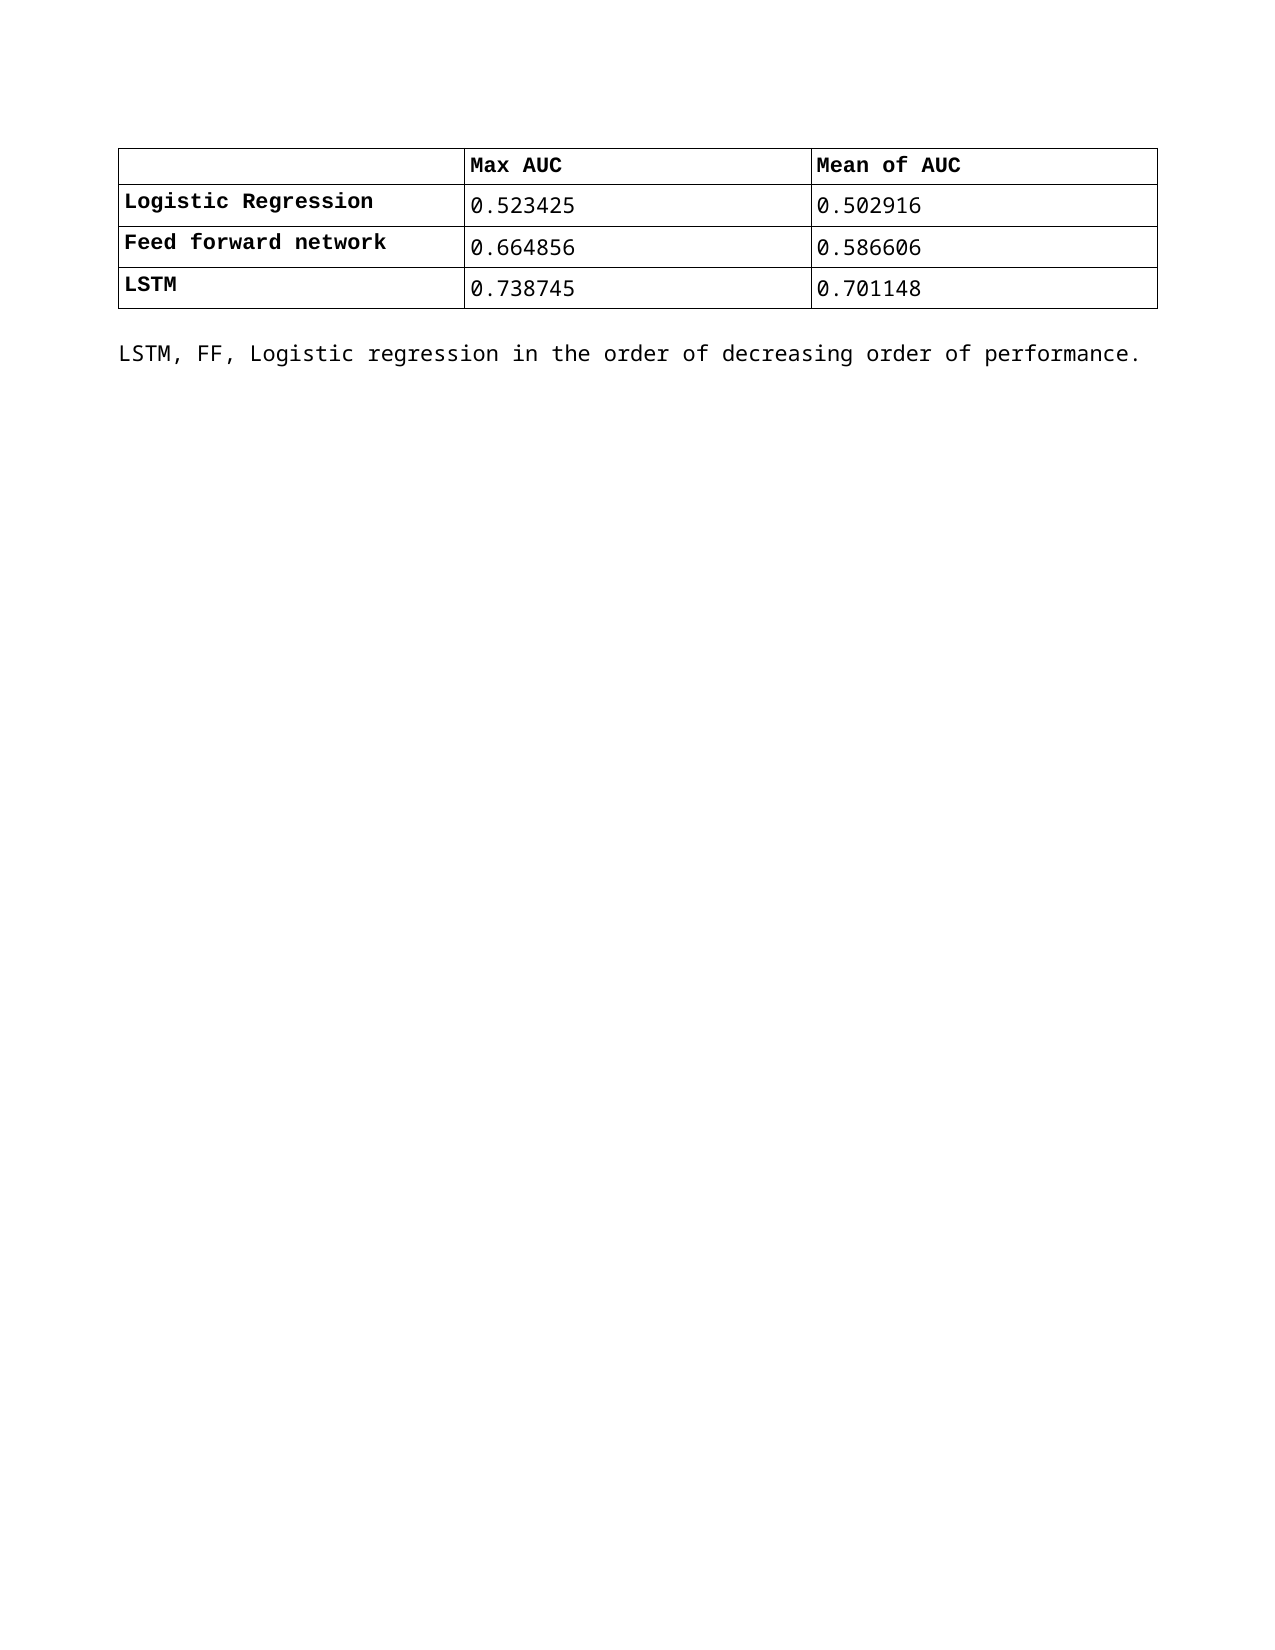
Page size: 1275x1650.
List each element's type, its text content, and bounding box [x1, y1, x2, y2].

table_cell 0.586606 [812, 227, 1157, 267]
table_header Max AUC [465, 149, 811, 184]
table_cell 0.738745 [465, 268, 811, 308]
table_cell 0.502916 [812, 185, 1157, 226]
table_cell 0.523425 [465, 185, 811, 226]
table_cell 0.701148 [812, 268, 1157, 308]
table_cell Feed forward network [119, 227, 464, 267]
text LSTM, FF, Logistic regression in the order of decreasing order of performance. [118, 338, 1157, 368]
table_header Mean of AUC [812, 149, 1157, 184]
table_cell 0.664856 [465, 227, 811, 267]
table_cell Logistic Regression [119, 185, 464, 226]
table_header [119, 149, 464, 184]
table_cell LSTM [119, 268, 464, 308]
